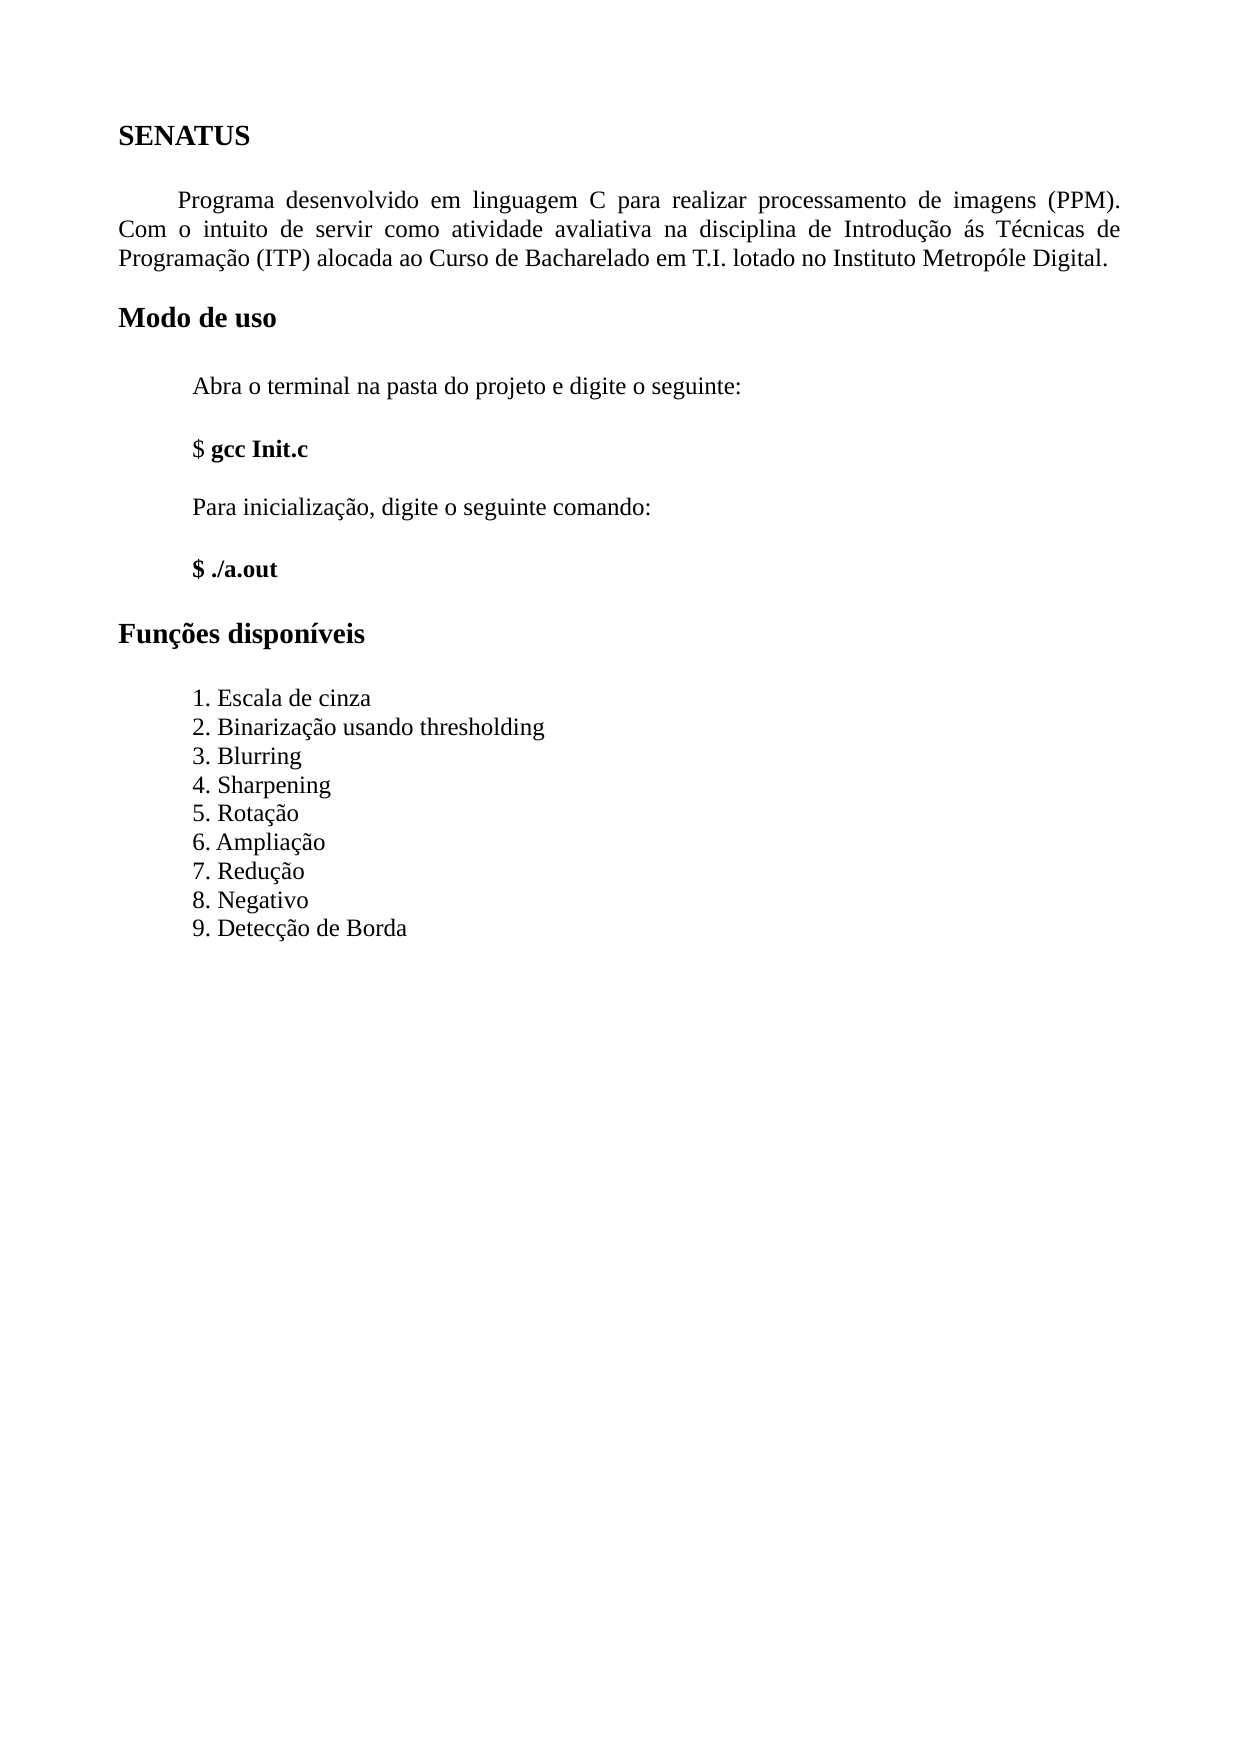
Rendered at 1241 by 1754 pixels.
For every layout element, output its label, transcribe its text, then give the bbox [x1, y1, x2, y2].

text 4. Sharpening [118, 770, 1122, 798]
text SENATUS [118, 118, 1122, 152]
text 9. Detecção de Borda [118, 913, 1122, 942]
text Programa desenvolvido em linguagem C para realizar processamento de imagens (PPM). Com o intuito de servir como atividade avaliativa na disciplina de Introdução ás Técnicas de Programação (ITP) alocada ao Curso de Bacharelado em T.I. lotado no Instituto Metropóle Digital. [118, 185, 1122, 271]
text 2. Binarização usando thresholding [118, 712, 1122, 741]
text Abra o terminal na pasta do projeto e digite o seguinte: [118, 367, 1122, 401]
text Modo de uso [118, 300, 1122, 334]
text 5. Rotação [118, 798, 1122, 827]
text $ ./a.out [118, 554, 1122, 583]
text 6. Ampliação [118, 827, 1122, 856]
text 3. Blurring [118, 741, 1122, 770]
text Para inicialização, digite o seguinte comando: [118, 492, 1122, 521]
text 8. Negativo [118, 885, 1122, 913]
text 7. Redução [118, 856, 1122, 885]
text 1. Escala de cinza [118, 683, 1122, 712]
text $ gcc Init.c [118, 434, 1122, 463]
text Funções disponíveis [118, 616, 1122, 650]
